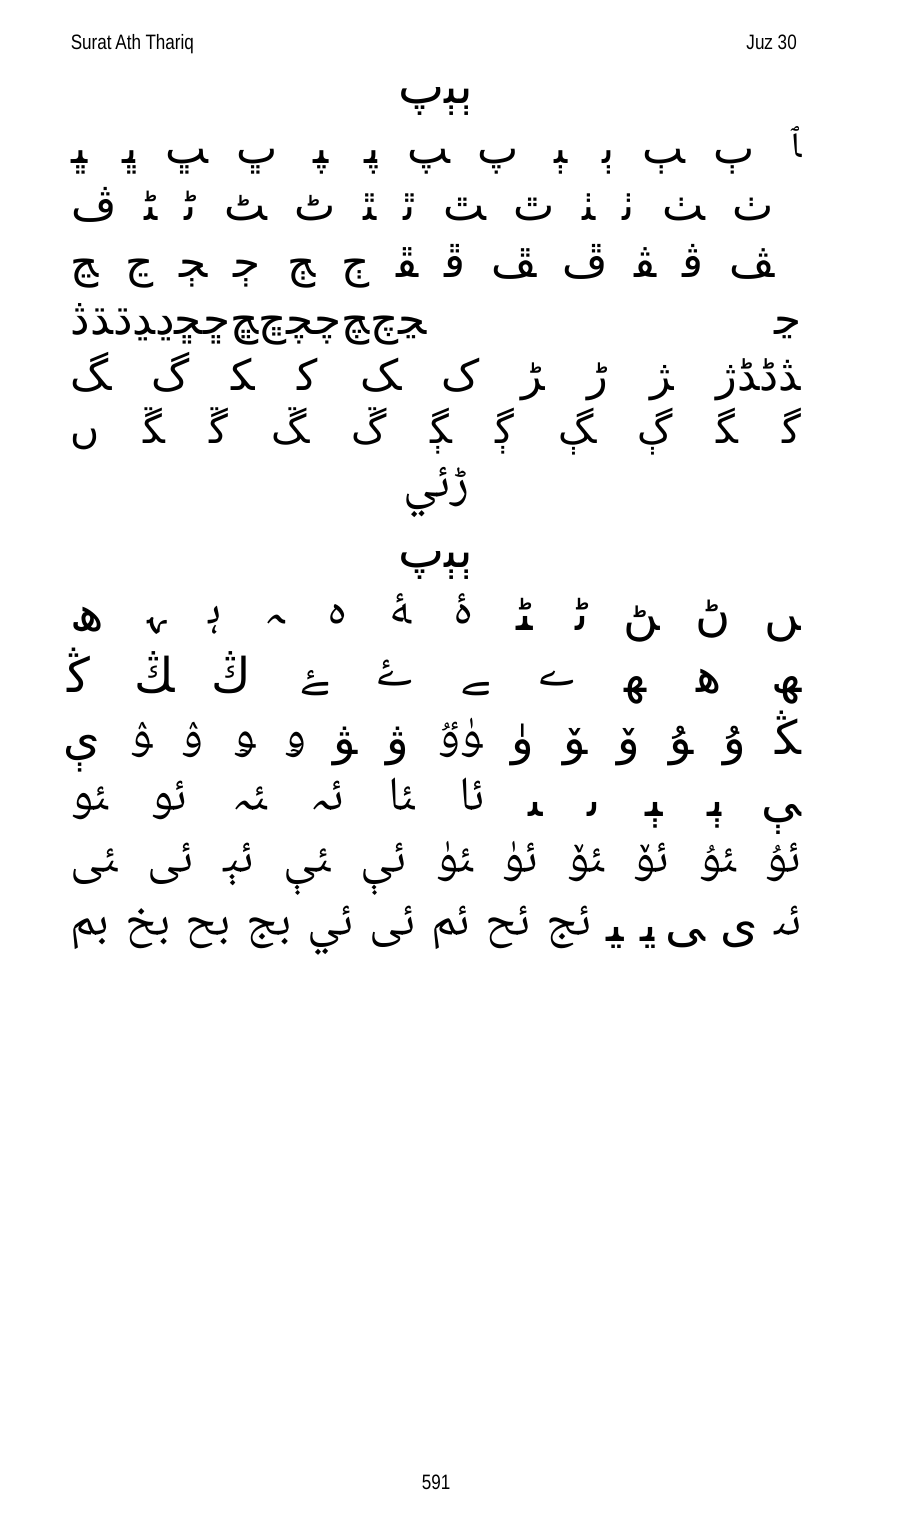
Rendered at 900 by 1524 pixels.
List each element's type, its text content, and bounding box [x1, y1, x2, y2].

text ﯻ ﯼ ﯽ ﯾ ﯿ ﰀ ﰁ ﰂ ﰃ ﰄ ﰅ ﰆ ﰇ ﰈ [71, 898, 801, 961]
text ﮇﮈﮉﮊ ﮋ ﮌ ﮍ ﮎ ﮏ ﮐ ﮑ ﮒ ﮓ [71, 352, 801, 408]
text ﭞ ﭟ ﭠ ﭡ ﭢ ﭣ ﭤ ﭥ ﭦ ﭧ ﭨ ﭩ ﭪ [71, 181, 801, 238]
text ﮟ ﮠ ﮡ ﮢ ﮣ ﮤ ﮥ ﮦ ﮧ ﮨ ﮩ ﮪ [71, 587, 801, 650]
text ﮔ ﮕ ﮖ ﮗ ﮘ ﮙ ﮚ ﮛ ﮜ ﮝ ﮞ [71, 408, 801, 459]
text ﭫ ﭬ ﭭ ﭮ ﭯ ﭰ ﭱ ﭲ ﭳ ﭴ ﭵ ﭶ ﭷ [71, 238, 801, 295]
text ﯰ ﯱ ﯲ ﯳ ﯴ ﯵ ﯶ ﯷ ﯸ ﯹ ﯺ [71, 836, 801, 898]
text ﮫ ﮬ ﮭ ﮮ ﮯ ﮰ ﮱ ﯓ ﯔ ﯕ [71, 650, 801, 712]
text ﯖ ﯗ ﯘ ﯙ ﯚ ﯛ ﯜﯝ ﯞ ﯟ ﯠ ﯡ ﯢ ﯣ ﯤ [71, 712, 801, 773]
text ﯥ ﯦ ﯧ ﯨ ﯩ ﯪ ﯫ ﯬ ﯭ ﯮ ﯯ [71, 773, 801, 836]
text ﭔﭕﭖ [71, 60, 801, 124]
text ﭔﭕﭖ [71, 523, 801, 587]
text ﭸ ﭹﭺﭻﭼﭽﭾﭿﮀﮁﮂﮃﮄﮅﮆ [71, 295, 801, 352]
text ﮌﰄ [71, 459, 801, 523]
text ﭑ ﭒ ﭓ ﭔ ﭕ ﭖ ﭗ ﭘ ﭙ ﭚ ﭛ ﭜ ﭝ [71, 124, 801, 181]
